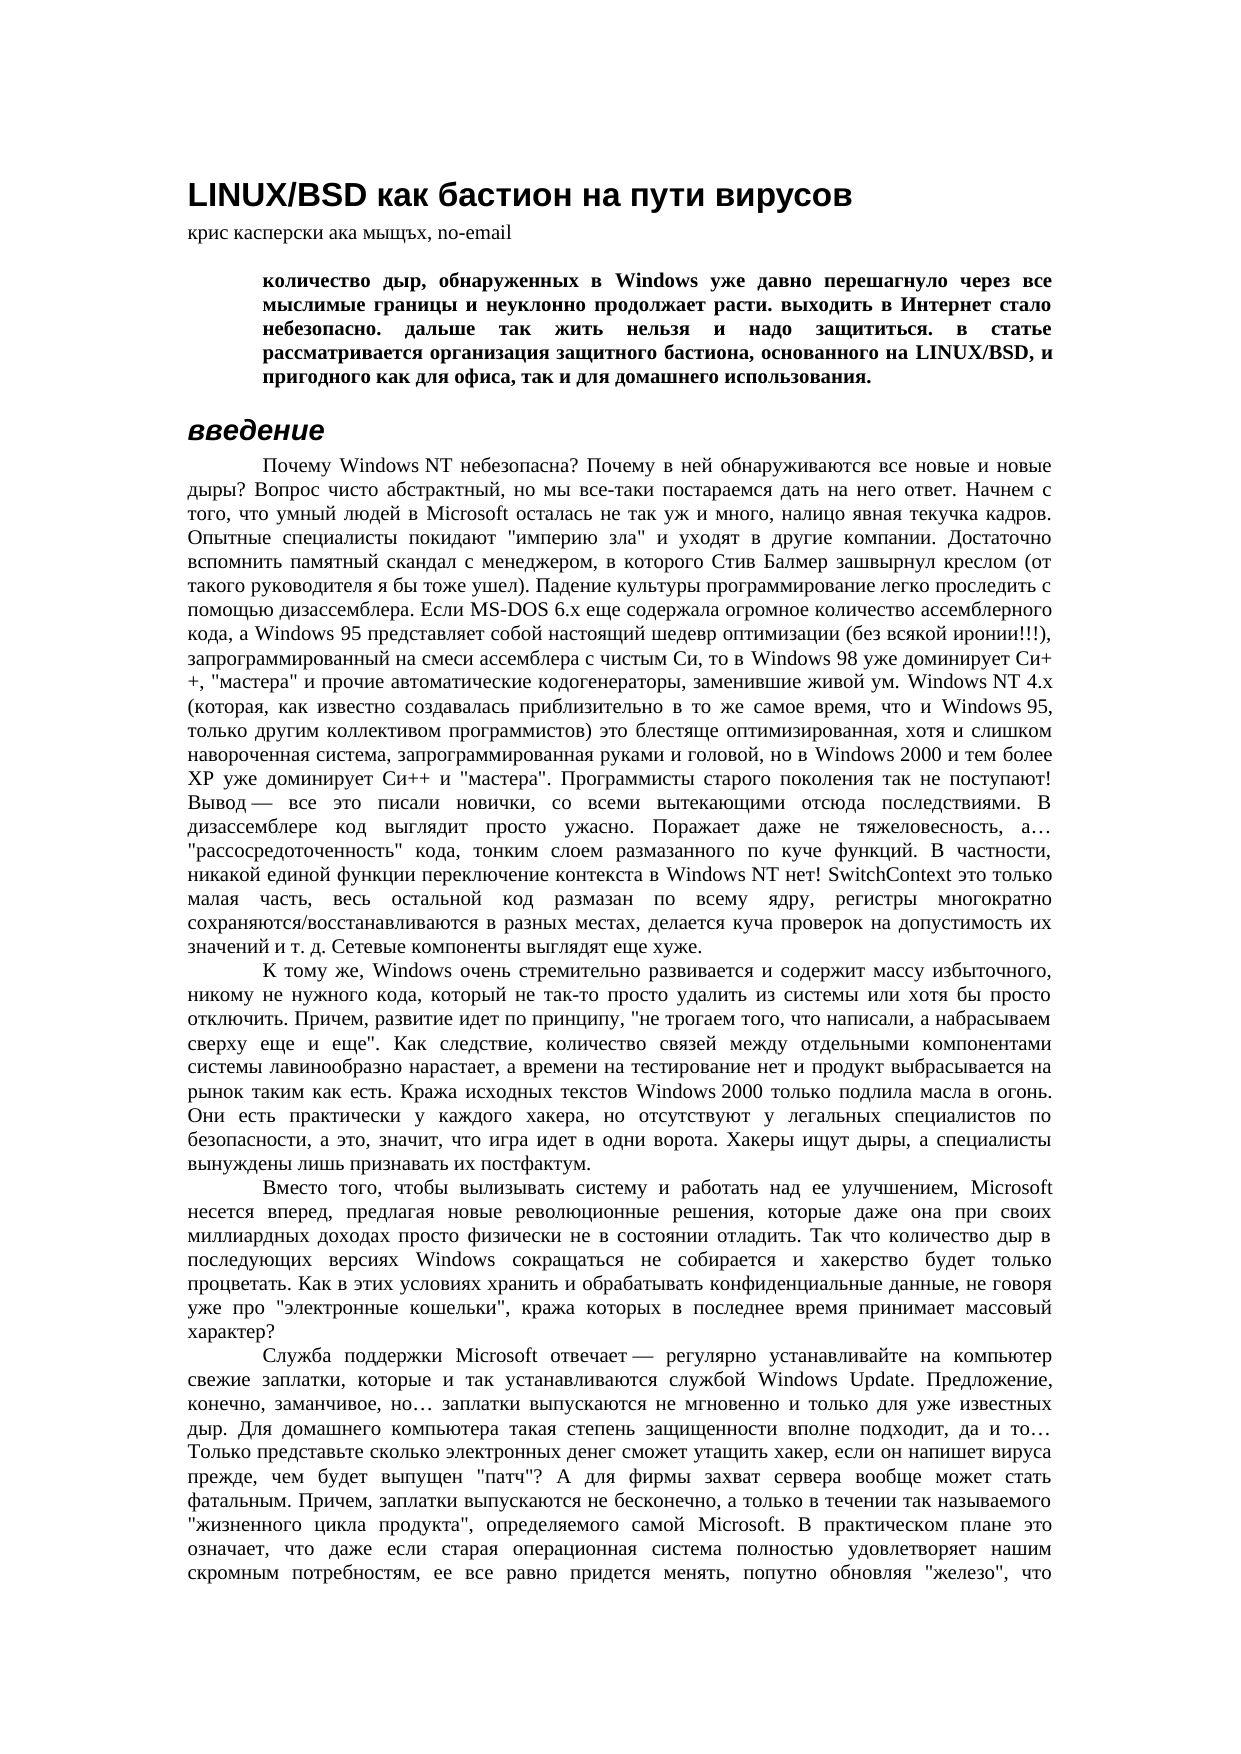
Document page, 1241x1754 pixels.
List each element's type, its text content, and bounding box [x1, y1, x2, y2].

text Почему Windows NT небезопасна? Почему в ней обнаруживаются все новые и новые дыры? Вопрос чисто абстрактный, но мы все-таки постараемся дать на него ответ. Начнем с того, что умный людей в Microsoft осталась не так уж и много, налицо явная текучка кадров. Опытные специалисты покидают "империю зла" и уходят в другие компании. Достаточно вспомнить памятный скандал с менеджером, в которого Стив Балмер зашвырнул креслом (от такого руководителя я бы тоже ушел). Падение культуры программирование легко проследить с помощью дизассемблера. Если MS-DOS 6.x еще содержала огромное количество ассемблерного кода, а Windows 95 представляет собой настоящий шедевр оптимизации (без всякой иронии!!!), запрограммированный на смеси ассемблера с чистым Си, то в Windows 98 уже доминирует Си++, "мастера" и прочие автоматические кодогенераторы, заменившие живой ум. Windows NT 4.x (которая, как известно создавалась приблизительно в то же самое время, что и Windows 95, только другим коллективом программистов) это блестяще оптимизированная, хотя и слишком навороченная система, запрограммированная руками и головой, но в Windows 2000 и тем более XP уже доминирует Си++ и "мастера". Программисты старого поколения так не поступают! Вывод — все это писали новички, со всеми вытекающими отсюда последствиями. В дизассемблере код выглядит просто ужасно. Поражает даже не тяжеловесность, а… "рассосредоточенность" кода, тонким слоем размазанного по куче функций. В частности, никакой единой функции переключение контекста в Windows NT нет! SwitchContext это только малая часть, весь остальной код размазан по всему ядру, регистры многократно сохраняются/восстанавливаются в разных местах, делается куча проверок на допустимость их значений и т. д. Сетевые компоненты выглядят еще хуже. [187, 453, 1053, 958]
text Служба поддержки Microsoft отвечает — регулярно устанавливайте на компьютер свежие заплатки, которые и так устанавливаются службой Windows Update. Предложение, конечно, заманчивое, но… заплатки выпускаются не мгновенно и только для уже известных дыр. Для домашнего компьютера такая степень защищенности вполне подходит, да и то… Только представьте сколько электронных денег сможет утащить хакер, если он напишет вируса прежде, чем будет выпущен "патч"? А для фирмы захват сервера вообще может стать фатальным. Причем, заплатки выпускаются не бесконечно, а только в течении так называемого "жизненного цикла продукта", определяемого самой Microsoft. В практическом плане это означает, что даже если старая операционная система полностью удовлетворяет нашим скромным потребностям, ее все равно придется менять, попутно обновляя "железо", что [187, 1343, 1053, 1584]
text количество дыр, обнаруженных в Windows уже давно перешагнуло через все мыслимые границы и неуклонно продолжает расти. выходить в Интернет стало небезопасно. дальше так жить нельзя и надо защититься. в статье рассматривается организация защитного бастиона, основанного на LINUX/BSD, и пригодного как для офиса, так и для домашнего использования. [262, 268, 1053, 388]
text Вместо того, чтобы вылизывать систему и работать над ее улучшением, Microsoft несется вперед, предлагая новые революционные решения, которые даже она при своих миллиардных доходах просто физически не в состоянии отладить. Так что количество дыр в последующих версиях Windows сокращаться не собирается и хакерство будет только процветать. Как в этих условиях хранить и обрабатывать конфиденциальные данные, не говоря уже про "электронные кошельки", кража которых в последнее время принимает массовый характер? [187, 1175, 1053, 1343]
subtitle введение [187, 413, 1053, 447]
text К тому же, Windows очень стремительно развивается и содержит массу избыточного, никому не нужного кода, который не так-то просто удалить из системы или хотя бы просто отключить. Причем, развитие идет по принципу, "не трогаем того, что написали, а набрасываем сверху еще и еще". Как следствие, количество связей между отдельными компонентами системы лавинообразно нарастает, а времени на тестирование нет и продукт выбрасывается на рынок таким как есть. Кража исходных текстов Windows 2000 только подлила масла в огонь. Они есть практически у каждого хакера, но отсутствуют у легальных специалистов по безопасности, а это, значит, что игра идет в одни ворота. Хакеры ищут дыры, а специалисты вынуждены лишь признавать их постфактум. [187, 958, 1053, 1175]
text крис касперски ака мыщъх, no-email [187, 220, 1053, 244]
subtitle LINUX/BSD как бастион на пути вирусов [187, 175, 1053, 213]
